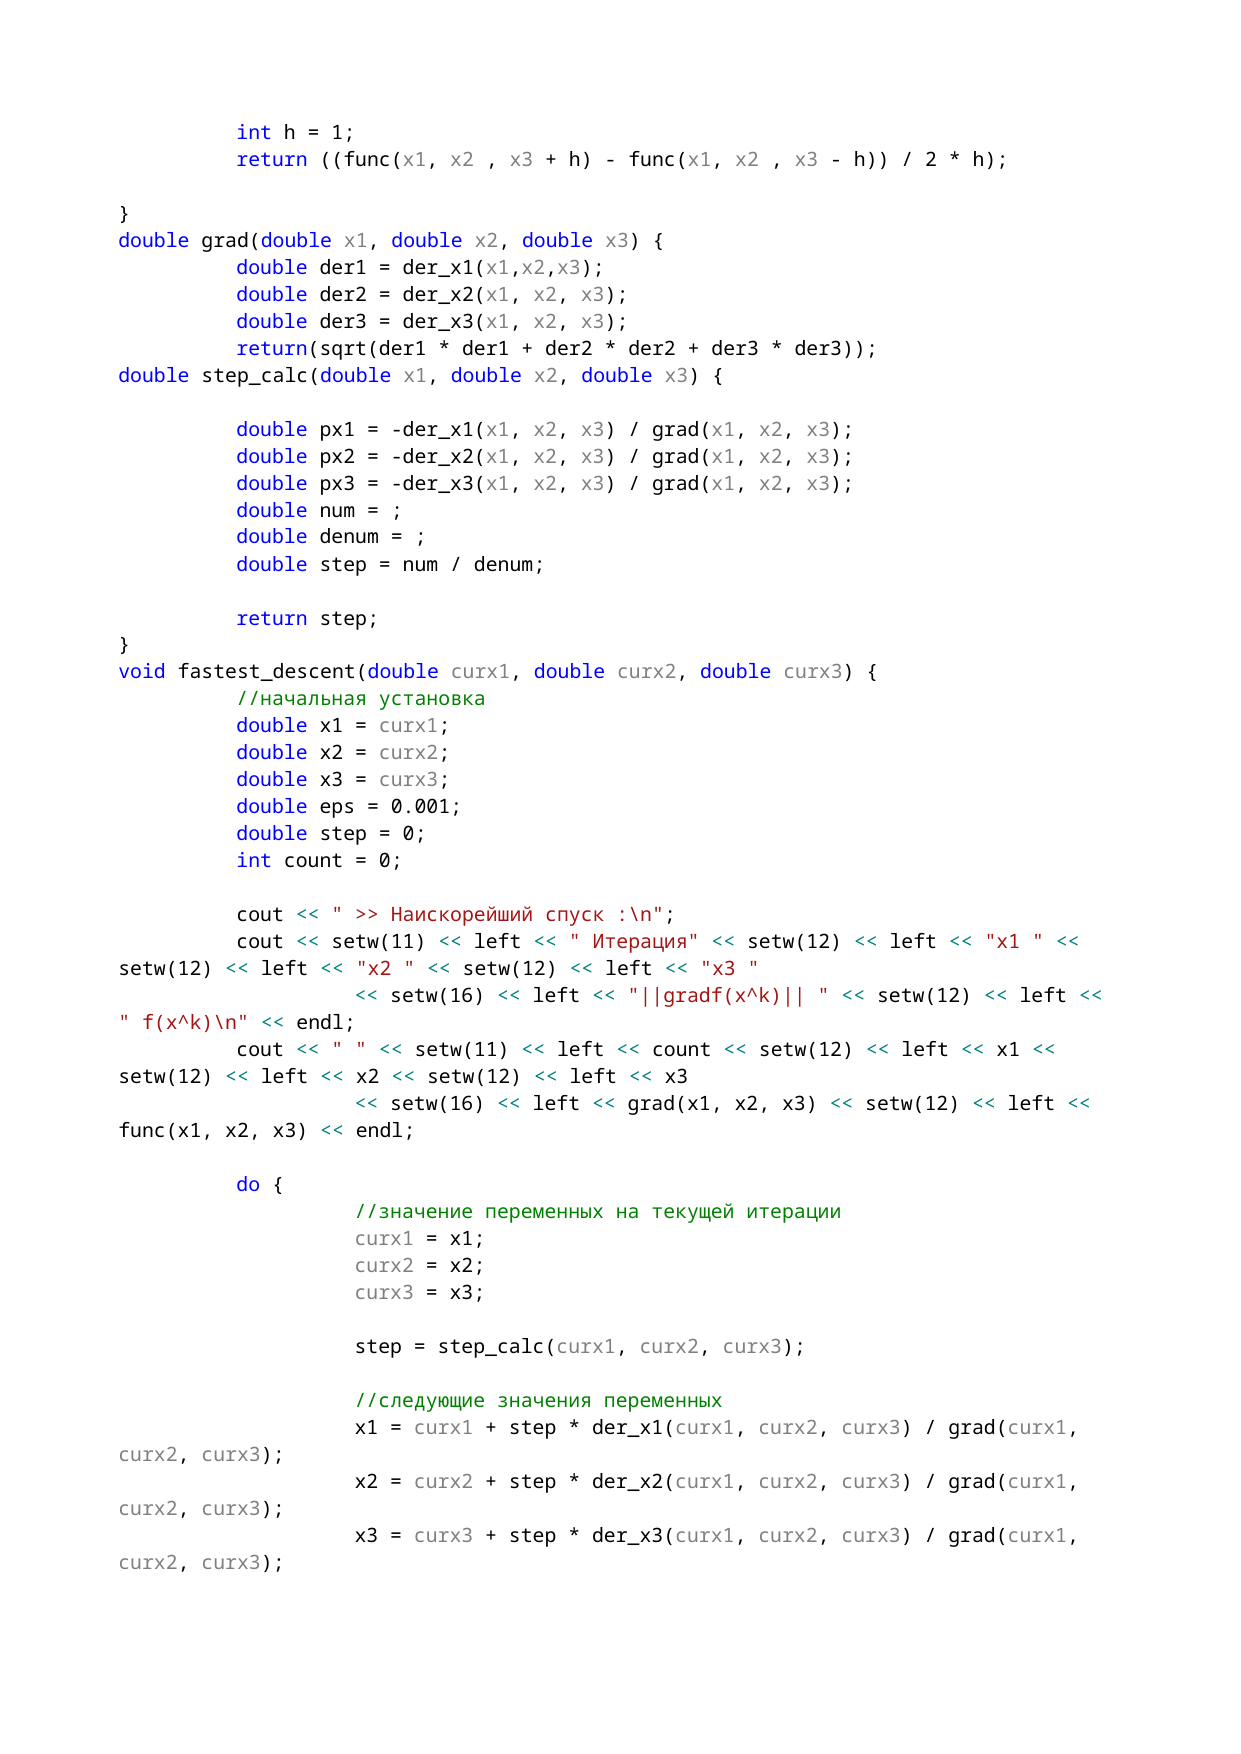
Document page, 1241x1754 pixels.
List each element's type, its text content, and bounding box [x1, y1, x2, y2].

text << setw(16) << left << "||gradf(x^k)|| " << setw(12) << left << " f(x^k)\n" << endl; [118, 981, 1122, 1035]
text x2 = curx2 + step * der_x2(curx1, curx2, curx3) / grad(curx1, curx2, curx3); [118, 1467, 1122, 1521]
text //начальная установка [118, 685, 1122, 712]
text double step = num / denum; [118, 550, 1122, 577]
text cout << " >> Наискорейший спуск :\n"; [118, 901, 1122, 927]
text double step = 0; [118, 819, 1122, 847]
text double px3 = -der_x3(x1, x2, x3) / grad(x1, x2, x3); [118, 469, 1122, 496]
text double px2 = -der_x2(x1, x2, x3) / grad(x1, x2, x3); [118, 442, 1122, 469]
text //следующие значения переменных [118, 1386, 1122, 1413]
text double der2 = der_x2(x1, x2, x3); [118, 280, 1122, 307]
text cout << " " << setw(11) << left << count << setw(12) << left << x1 << setw(12) << left << x2 << setw(12) << left << x3 [118, 1035, 1122, 1089]
text double x2 = curx2; [118, 739, 1122, 766]
text int count = 0; [118, 847, 1122, 873]
text double der1 = der_x1(x1,x2,x3); [118, 253, 1122, 280]
text curx1 = x1; [118, 1224, 1122, 1251]
text double x3 = curx3; [118, 766, 1122, 793]
text int h = 1; [118, 118, 1122, 145]
text void fastest_descent(double curx1, double curx2, double curx3) { [118, 658, 1122, 685]
text double px1 = -der_x1(x1, x2, x3) / grad(x1, x2, x3); [118, 415, 1122, 442]
text x3 = curx3 + step * der_x3(curx1, curx2, curx3) / grad(curx1, curx2, curx3); [118, 1521, 1122, 1575]
text } [118, 199, 1122, 226]
text cout << setw(11) << left << " Итерация" << setw(12) << left << "x1 " << setw(12) << left << "x2 " << setw(12) << left << "x3 " [118, 927, 1122, 981]
text curx3 = x3; [118, 1278, 1122, 1305]
text double der3 = der_x3(x1, x2, x3); [118, 307, 1122, 334]
text double grad(double x1, double x2, double x3) { [118, 226, 1122, 253]
text } [118, 631, 1122, 658]
text << setw(16) << left << grad(x1, x2, x3) << setw(12) << left << func(x1, x2, x3) << endl; [118, 1089, 1122, 1143]
text double step_calc(double x1, double x2, double x3) { [118, 361, 1122, 388]
text double num = ; [118, 496, 1122, 523]
text step = step_calc(curx1, curx2, curx3); [118, 1332, 1122, 1359]
text return step; [118, 604, 1122, 631]
text return(sqrt(der1 * der1 + der2 * der2 + der3 * der3)); [118, 334, 1122, 361]
text //значение переменных на текущей итерации [118, 1197, 1122, 1224]
text double denum = ; [118, 523, 1122, 550]
text return ((func(x1, x2 , x3 + h) - func(x1, x2 , x3 - h)) / 2 * h); [118, 145, 1122, 172]
text x1 = curx1 + step * der_x1(curx1, curx2, curx3) / grad(curx1, curx2, curx3); [118, 1413, 1122, 1467]
text curx2 = x2; [118, 1251, 1122, 1278]
text do { [118, 1170, 1122, 1197]
text double x1 = curx1; [118, 712, 1122, 739]
text double eps = 0.001; [118, 793, 1122, 819]
